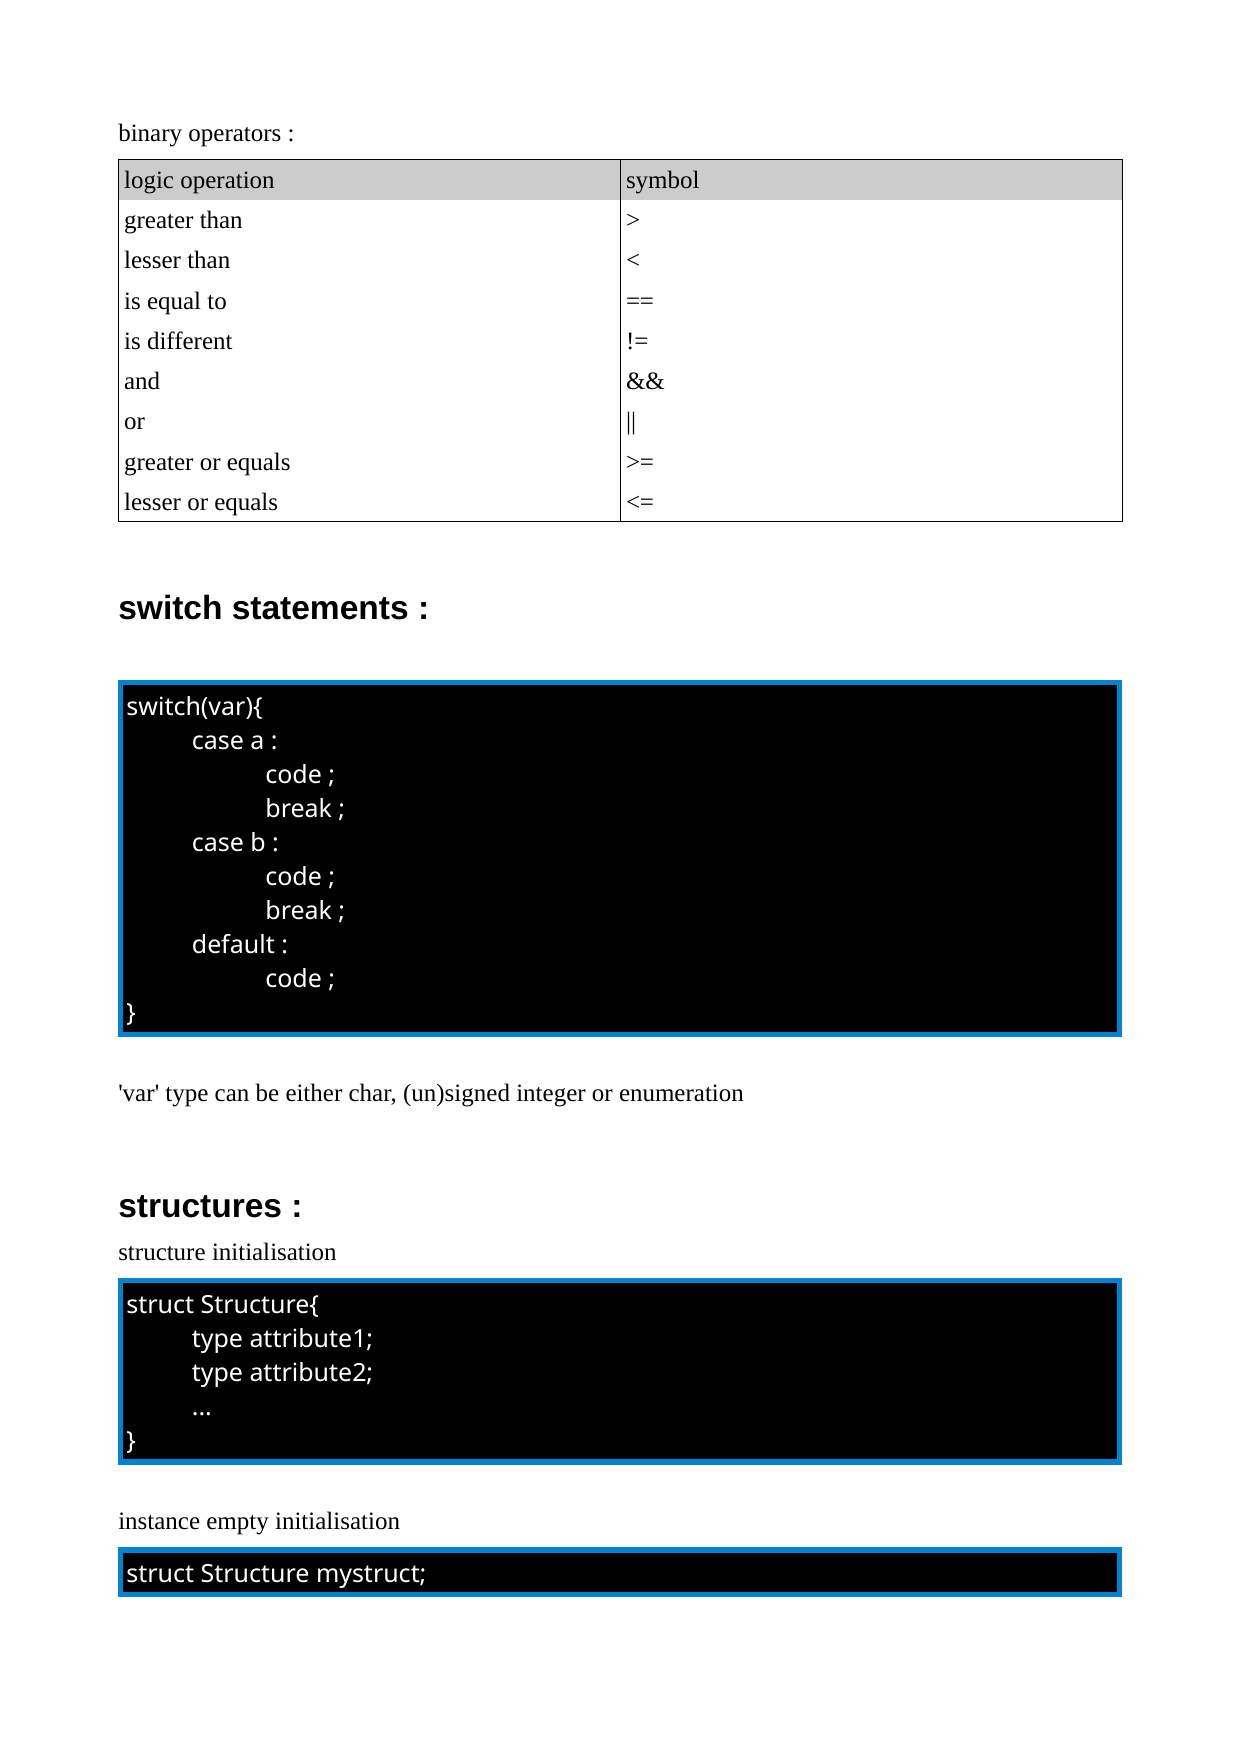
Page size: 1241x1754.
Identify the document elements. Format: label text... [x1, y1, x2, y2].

text } [123, 987, 1117, 1032]
table_cell != [621, 320, 1122, 361]
table_cell or [119, 401, 620, 441]
text type attribute1; [319, 1312, 1117, 1346]
table_cell && [621, 361, 1122, 401]
text } [123, 1414, 1117, 1459]
table_cell greater than [119, 200, 620, 240]
table_cell || [621, 401, 1122, 441]
text break ; [335, 782, 1117, 816]
table_cell lesser than [119, 240, 620, 280]
text ... [123, 1380, 1117, 1414]
table_cell is equal to [119, 280, 620, 320]
text instance empty initialisation [118, 1506, 1122, 1535]
table_cell >= [621, 441, 1122, 481]
table_cell greater or equals [119, 441, 620, 481]
table_header symbol [621, 160, 1122, 200]
table_cell lesser or equals [119, 481, 620, 521]
table_header logic operation [119, 160, 620, 200]
text break ; [335, 884, 1117, 918]
table_cell == [621, 280, 1122, 320]
text default : [288, 918, 1117, 953]
text type attribute2; [373, 1346, 1117, 1380]
text case a : [262, 714, 1117, 748]
text switch(var){ [123, 685, 1117, 714]
text binary operators : [118, 118, 1122, 147]
subtitle structures : [118, 1186, 1122, 1224]
text 'var' type can be either char, (un)signed integer or enumeration [118, 1078, 1122, 1107]
text code ; [288, 953, 1117, 987]
table_cell and [119, 361, 620, 401]
subtitle switch statements : [118, 588, 1122, 626]
text struct Structure{ [123, 1283, 1117, 1312]
text struct Structure mystruct; [123, 1553, 1117, 1592]
text case b : [123, 816, 1117, 850]
text code ; [123, 850, 1117, 884]
table_cell < [621, 240, 1122, 280]
table_cell is different [119, 320, 620, 361]
text structure initialisation [118, 1237, 1122, 1266]
table_cell > [621, 200, 1122, 240]
text code ; [277, 748, 1117, 782]
table_cell <= [621, 481, 1122, 521]
